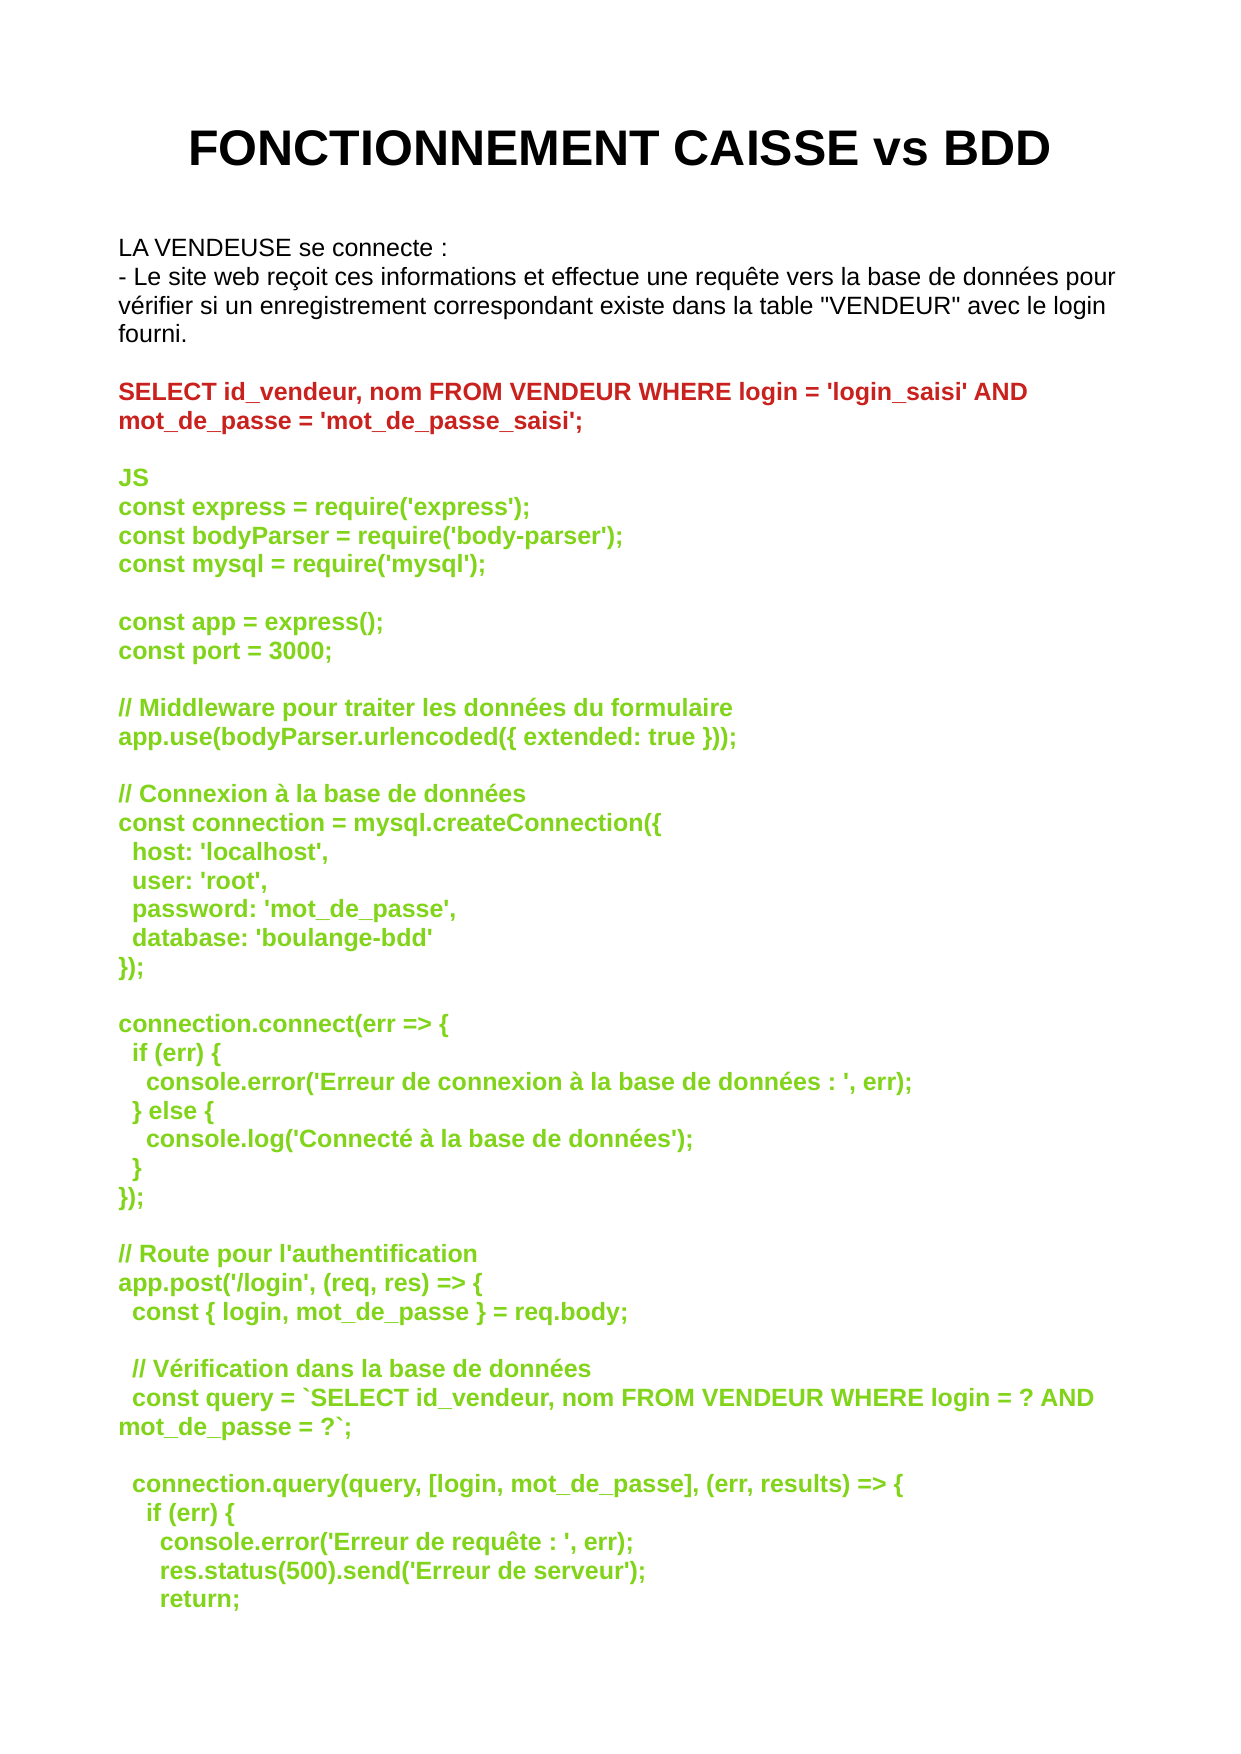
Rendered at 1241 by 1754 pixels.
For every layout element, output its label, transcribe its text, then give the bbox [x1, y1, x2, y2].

text user: 'root', [118, 866, 1122, 894]
text app.use(bodyParser.urlencoded({ extended: true })); [118, 722, 1122, 751]
text console.error('Erreur de connexion à la base de données : ', err); [118, 1067, 1122, 1096]
text LA VENDEUSE se connecte : [118, 233, 1122, 262]
text const query = `SELECT id_vendeur, nom FROM VENDEUR WHERE login = ? AND mot_de_passe = ?`; [118, 1383, 1122, 1441]
text FONCTIONNEMENT CAISSE vs BDD [118, 118, 1122, 176]
text // Middleware pour traiter les données du formulaire [118, 693, 1122, 722]
text res.status(500).send('Erreur de serveur'); [118, 1556, 1122, 1584]
text connection.connect(err => { [118, 1009, 1122, 1038]
text // Route pour l'authentification [118, 1239, 1122, 1268]
text // Vérification dans la base de données [118, 1354, 1122, 1383]
text } [118, 1153, 1122, 1182]
text console.error('Erreur de requête : ', err); [118, 1527, 1122, 1556]
text connection.query(query, [login, mot_de_passe], (err, results) => { [118, 1469, 1122, 1498]
text return; [118, 1584, 1122, 1613]
text if (err) { [118, 1498, 1122, 1527]
text const express = require('express'); [118, 492, 1122, 521]
text app.post('/login', (req, res) => { [118, 1268, 1122, 1297]
text const connection = mysql.createConnection({ [118, 808, 1122, 837]
text }); [118, 1182, 1122, 1211]
text const mysql = require('mysql'); [118, 549, 1122, 578]
text }); [118, 952, 1122, 981]
text if (err) { [118, 1038, 1122, 1067]
text - Le site web reçoit ces informations et effectue une requête vers la base de données pour vérifier si un enregistrement correspondant existe dans la table "VENDEUR" avec le login fourni. [118, 262, 1122, 348]
text } else { [118, 1096, 1122, 1124]
text const port = 3000; [118, 636, 1122, 664]
text console.log('Connecté à la base de données'); [118, 1124, 1122, 1153]
text SELECT id_vendeur, nom FROM VENDEUR WHERE login = 'login_saisi' AND mot_de_passe = 'mot_de_passe_saisi'; [118, 377, 1122, 434]
text // Connexion à la base de données [118, 779, 1122, 808]
text const bodyParser = require('body-parser'); [118, 521, 1122, 549]
text host: 'localhost', [118, 837, 1122, 866]
text const { login, mot_de_passe } = req.body; [118, 1297, 1122, 1326]
text database: 'boulange-bdd' [118, 923, 1122, 952]
text JS [118, 463, 1122, 492]
text password: 'mot_de_passe', [118, 894, 1122, 923]
text const app = express(); [118, 607, 1122, 636]
